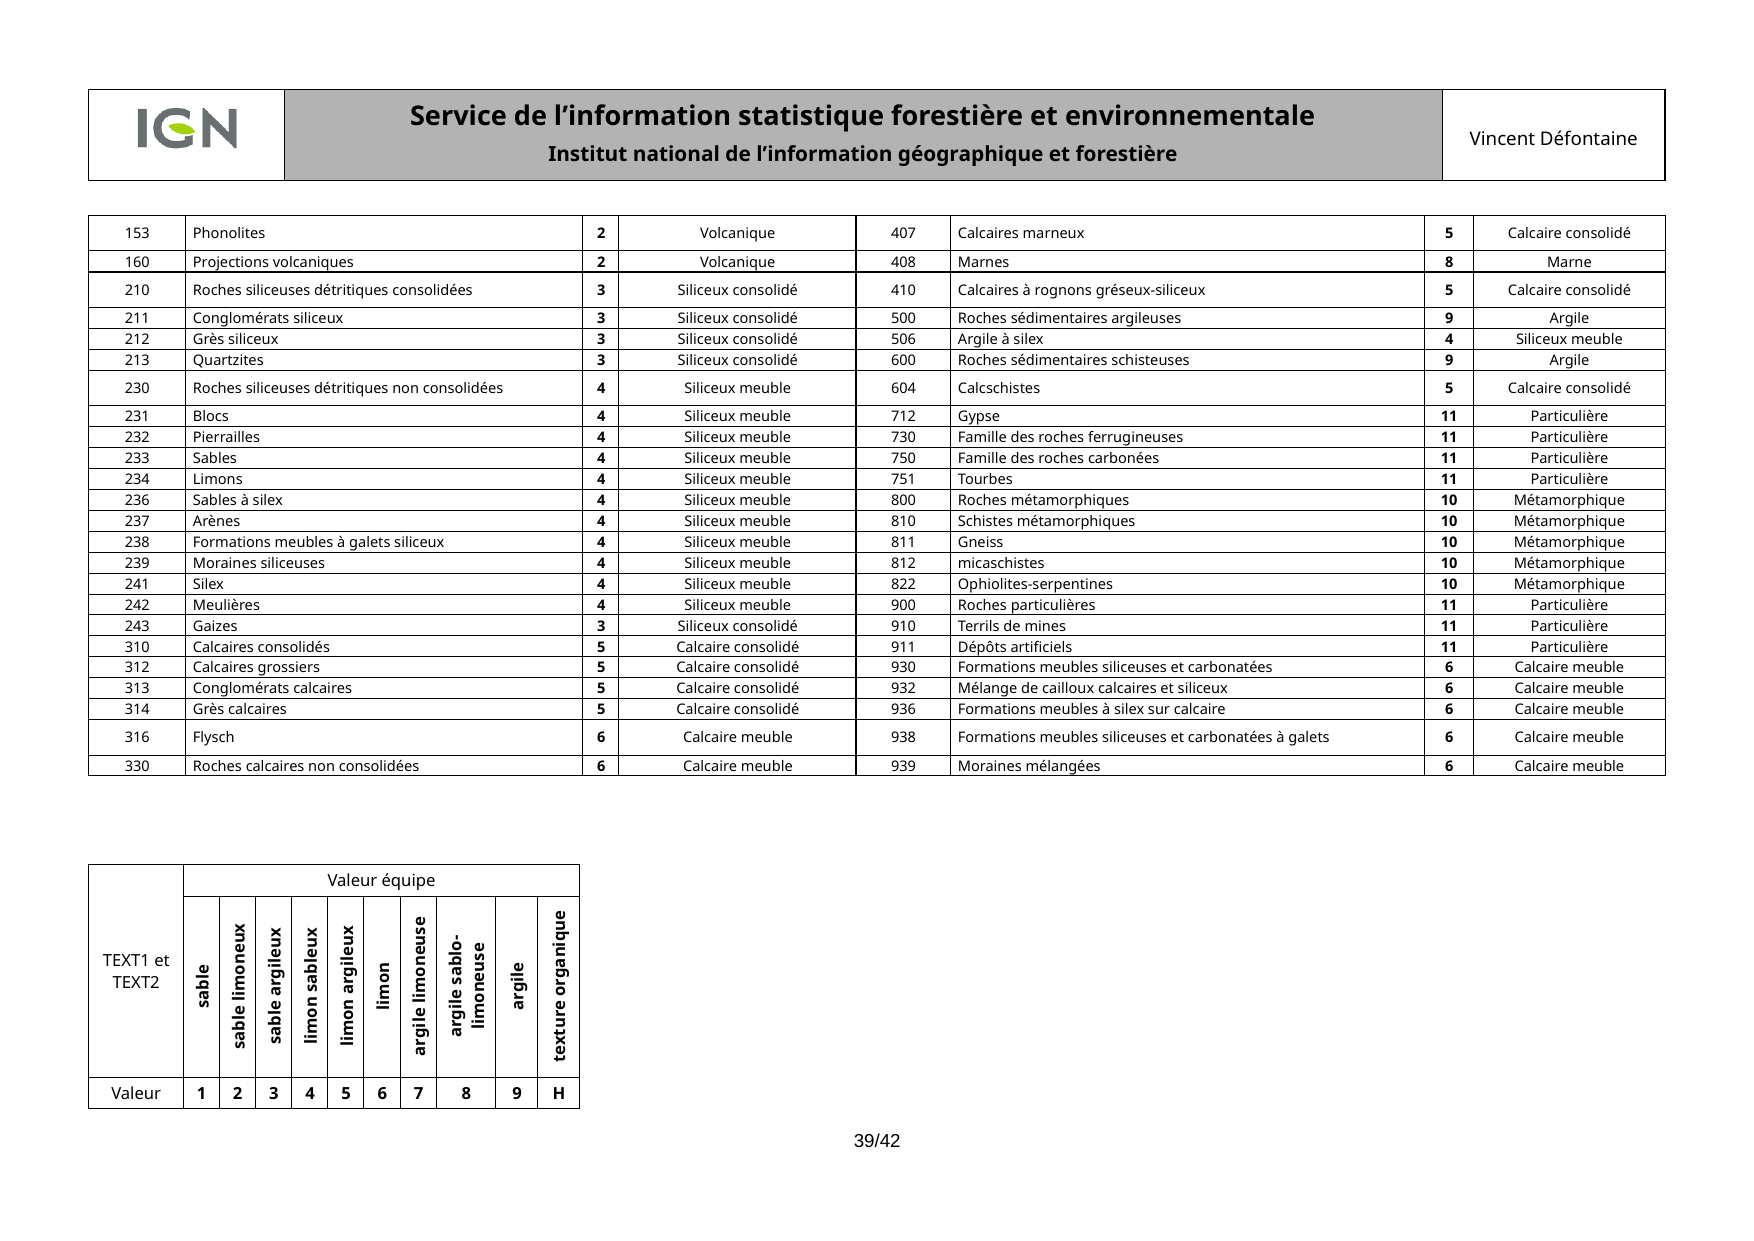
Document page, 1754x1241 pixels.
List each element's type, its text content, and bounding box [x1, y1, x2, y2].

table_cell 9 [496, 1078, 537, 1108]
table_cell 2 [220, 1078, 255, 1108]
table_cell 932 [857, 678, 950, 698]
table_cell Formations meubles à galets siliceux [186, 532, 582, 552]
table_cell Phonolites [186, 216, 582, 250]
table_cell 237 [89, 511, 185, 531]
table_cell Métamorphique [1474, 511, 1665, 531]
table_cell Calcaires grossiers [186, 657, 582, 677]
table_cell Particulière [1474, 406, 1665, 426]
table_cell 11 [1425, 448, 1473, 468]
table_cell limon sableux [292, 897, 327, 1077]
table_cell Siliceux consolidé [619, 350, 855, 369]
table_cell Métamorphique [1474, 532, 1665, 552]
table_cell 4 [583, 595, 618, 614]
table_cell limon argileux [328, 897, 363, 1077]
table_cell Valeur [89, 1078, 183, 1108]
table_cell 4 [1425, 329, 1473, 349]
table_cell 3 [583, 350, 618, 369]
table_cell 241 [89, 574, 185, 593]
table_cell Particulière [1474, 469, 1665, 489]
table_cell Roches sédimentaires schisteuses [951, 350, 1424, 369]
table_cell Métamorphique [1474, 553, 1665, 572]
table_cell Grès calcaires [186, 699, 582, 719]
table_cell Siliceux meuble [619, 406, 855, 426]
table_cell Siliceux meuble [619, 371, 855, 405]
table_cell Limons [186, 469, 582, 489]
table_cell Roches métamorphiques [951, 490, 1424, 510]
table_cell 210 [89, 273, 185, 307]
table_cell Roches siliceuses détritiques consolidées [186, 273, 582, 307]
table_cell Calcaire meuble [1474, 678, 1665, 698]
table_cell 3 [583, 308, 618, 328]
table_cell 506 [857, 329, 950, 349]
table_cell Calcaire meuble [1474, 657, 1665, 677]
table_cell 4 [583, 511, 618, 531]
table_cell 153 [89, 216, 185, 250]
table_cell texture organique [538, 897, 579, 1077]
table_cell Gneiss [951, 532, 1424, 552]
table_cell 6 [364, 1078, 400, 1108]
table_cell Gaizes [186, 615, 582, 635]
table_cell 2 [583, 216, 618, 250]
table_cell Siliceux consolidé [619, 273, 855, 307]
table_cell Siliceux consolidé [619, 329, 855, 349]
table_cell Argile [1474, 308, 1665, 328]
table_cell Meulières [186, 595, 582, 614]
table_cell 910 [857, 615, 950, 635]
table_cell Quartzites [186, 350, 582, 369]
table_cell 243 [89, 615, 185, 635]
table_cell 9 [1425, 308, 1473, 328]
table_cell Siliceux meuble [619, 490, 855, 510]
table_cell 930 [857, 657, 950, 677]
table_header Valeur équipe [184, 865, 579, 896]
table_cell 6 [583, 756, 618, 775]
table_cell 4 [583, 553, 618, 572]
table_cell 822 [857, 574, 950, 593]
table_cell 750 [857, 448, 950, 468]
table_cell Roches particulières [951, 595, 1424, 614]
table_cell Famille des roches carbonées [951, 448, 1424, 468]
table_cell Roches sédimentaires argileuses [951, 308, 1424, 328]
table_cell Particulière [1474, 615, 1665, 635]
table_cell Moraines siliceuses [186, 553, 582, 572]
table_cell 4 [583, 406, 618, 426]
table_cell Formations meubles à silex sur calcaire [951, 699, 1424, 719]
table_cell 911 [857, 636, 950, 656]
table_cell Argile à silex [951, 329, 1424, 349]
table_cell 936 [857, 699, 950, 719]
table_cell 7 [401, 1078, 436, 1108]
table_cell Marnes [951, 251, 1424, 271]
table_cell 2 [583, 251, 618, 271]
table_cell 314 [89, 699, 185, 719]
table_cell Famille des roches ferrugineuses [951, 427, 1424, 447]
table_cell 4 [583, 469, 618, 489]
table_cell Volcanique [619, 216, 855, 250]
table_cell Calcaires consolidés [186, 636, 582, 656]
table_cell Métamorphique [1474, 490, 1665, 510]
table_cell 410 [857, 273, 950, 307]
table_cell Calcaire meuble [1474, 699, 1665, 719]
table_cell Particulière [1474, 595, 1665, 614]
table_cell Calcaire consolidé [619, 657, 855, 677]
table_cell Siliceux meuble [619, 469, 855, 489]
table_cell 234 [89, 469, 185, 489]
table_cell 6 [1425, 678, 1473, 698]
table_cell 5 [583, 699, 618, 719]
table_cell sable limoneux [220, 897, 255, 1077]
table_cell 408 [857, 251, 950, 271]
table_cell Ophiolites-serpentines [951, 574, 1424, 593]
table_cell Siliceux meuble [619, 595, 855, 614]
table_cell Particulière [1474, 448, 1665, 468]
table_cell Conglomérats calcaires [186, 678, 582, 698]
table_cell 4 [583, 371, 618, 405]
table_cell 310 [89, 636, 185, 656]
table_cell 5 [328, 1078, 363, 1108]
table_cell 11 [1425, 595, 1473, 614]
table_cell 600 [857, 350, 950, 369]
table_cell Mélange de cailloux calcaires et siliceux [951, 678, 1424, 698]
table_header TEXT1 et TEXT2 [89, 865, 183, 1077]
table_cell Moraines mélangées [951, 756, 1424, 775]
table_cell 10 [1425, 511, 1473, 531]
table_cell 6 [583, 720, 618, 754]
table_cell 5 [583, 636, 618, 656]
table_cell Formations meubles siliceuses et carbonatées à galets [951, 720, 1424, 754]
table_cell Terrils de mines [951, 615, 1424, 635]
table_cell Calcaire consolidé [1474, 273, 1665, 307]
table_cell 8 [1425, 251, 1473, 271]
table_cell argile limoneuse [401, 897, 436, 1077]
table_cell Gypse [951, 406, 1424, 426]
table_cell 238 [89, 532, 185, 552]
table_cell 812 [857, 553, 950, 572]
table_cell 730 [857, 427, 950, 447]
table_cell 6 [1425, 657, 1473, 677]
table_cell Pierrailles [186, 427, 582, 447]
table_cell 11 [1425, 427, 1473, 447]
table_cell 11 [1425, 615, 1473, 635]
table_cell argile [496, 897, 537, 1077]
table_cell Siliceux meuble [619, 574, 855, 593]
table_cell Siliceux meuble [619, 427, 855, 447]
table_cell Roches calcaires non consolidées [186, 756, 582, 775]
table_cell Calcaires à rognons gréseux-siliceux [951, 273, 1424, 307]
table_cell 1 [184, 1078, 219, 1108]
table_cell Sables [186, 448, 582, 468]
table_cell Calcaire meuble [1474, 756, 1665, 775]
table_cell Grès siliceux [186, 329, 582, 349]
table_cell 230 [89, 371, 185, 405]
table_cell Roches siliceuses détritiques non consolidées [186, 371, 582, 405]
table_cell 604 [857, 371, 950, 405]
table_cell Formations meubles siliceuses et carbonatées [951, 657, 1424, 677]
table_cell Schistes métamorphiques [951, 511, 1424, 531]
table_cell Calcaire consolidé [619, 678, 855, 698]
table_cell 313 [89, 678, 185, 698]
table_cell 712 [857, 406, 950, 426]
table_cell Calcaire meuble [619, 720, 855, 754]
table_cell Métamorphique [1474, 574, 1665, 593]
table_cell Siliceux consolidé [619, 308, 855, 328]
table_cell 3 [256, 1078, 291, 1108]
table_cell Siliceux meuble [619, 511, 855, 531]
table_cell 213 [89, 350, 185, 369]
table_cell 11 [1425, 469, 1473, 489]
table_cell Flysch [186, 720, 582, 754]
table_cell 231 [89, 406, 185, 426]
table_cell 212 [89, 329, 185, 349]
table_cell Calcaire meuble [1474, 720, 1665, 754]
table_cell Siliceux meuble [619, 448, 855, 468]
table_cell Marne [1474, 251, 1665, 271]
table_cell 5 [1425, 216, 1473, 250]
table_cell 3 [583, 273, 618, 307]
table_cell Calcaire consolidé [619, 699, 855, 719]
table_cell Particulière [1474, 427, 1665, 447]
table_cell 810 [857, 511, 950, 531]
table_cell Sables à silex [186, 490, 582, 510]
table_cell 5 [583, 678, 618, 698]
table_cell Calcaire consolidé [1474, 371, 1665, 405]
table_cell 751 [857, 469, 950, 489]
table_cell argile sablo-limoneuse [437, 897, 495, 1077]
table_cell 900 [857, 595, 950, 614]
table_cell 330 [89, 756, 185, 775]
table_cell Siliceux meuble [1474, 329, 1665, 349]
table_cell 239 [89, 553, 185, 572]
table_cell Calcaire consolidé [1474, 216, 1665, 250]
table_cell Volcanique [619, 251, 855, 271]
table_cell 5 [1425, 273, 1473, 307]
table_cell 4 [583, 574, 618, 593]
table_cell Blocs [186, 406, 582, 426]
table_cell 236 [89, 490, 185, 510]
table_cell Argile [1474, 350, 1665, 369]
table_cell Particulière [1474, 636, 1665, 656]
table_cell 811 [857, 532, 950, 552]
table_cell 10 [1425, 490, 1473, 510]
table_cell 3 [583, 615, 618, 635]
table_cell H [538, 1078, 579, 1108]
table_cell 160 [89, 251, 185, 271]
table_cell Calcaire meuble [619, 756, 855, 775]
table_cell Projections volcaniques [186, 251, 582, 271]
table_cell sable [184, 897, 219, 1077]
table_cell Conglomérats siliceux [186, 308, 582, 328]
table_cell 4 [583, 427, 618, 447]
table_cell 4 [583, 448, 618, 468]
table_cell Dépôts artificiels [951, 636, 1424, 656]
table_cell Siliceux meuble [619, 532, 855, 552]
table_cell 800 [857, 490, 950, 510]
table_cell 10 [1425, 553, 1473, 572]
table_cell Silex [186, 574, 582, 593]
table_cell Calcaire consolidé [619, 636, 855, 656]
table_cell 6 [1425, 756, 1473, 775]
table_cell sable argileux [256, 897, 291, 1077]
table_cell Calcaires marneux [951, 216, 1424, 250]
table_cell 500 [857, 308, 950, 328]
table_cell 242 [89, 595, 185, 614]
table_cell 232 [89, 427, 185, 447]
table_cell 939 [857, 756, 950, 775]
table_cell 3 [583, 329, 618, 349]
table_cell Tourbes [951, 469, 1424, 489]
table_cell Siliceux meuble [619, 553, 855, 572]
table_cell 4 [583, 532, 618, 552]
table_cell 4 [583, 490, 618, 510]
table_cell 233 [89, 448, 185, 468]
table_cell 6 [1425, 699, 1473, 719]
table_cell 312 [89, 657, 185, 677]
table_cell 8 [437, 1078, 495, 1108]
table_cell 211 [89, 308, 185, 328]
table_cell 10 [1425, 532, 1473, 552]
table_cell 11 [1425, 406, 1473, 426]
table_cell 5 [583, 657, 618, 677]
table_cell 11 [1425, 636, 1473, 656]
table_cell Arènes [186, 511, 582, 531]
table_cell 938 [857, 720, 950, 754]
table_cell 6 [1425, 720, 1473, 754]
picture [121, 94, 253, 162]
table_cell limon [364, 897, 400, 1077]
table_cell 9 [1425, 350, 1473, 369]
table_cell 5 [1425, 371, 1473, 405]
table_cell 10 [1425, 574, 1473, 593]
table_cell Siliceux consolidé [619, 615, 855, 635]
table_cell 316 [89, 720, 185, 754]
table_cell micaschistes [951, 553, 1424, 572]
table_cell Calcschistes [951, 371, 1424, 405]
table_cell 4 [292, 1078, 327, 1108]
table_cell 407 [857, 216, 950, 250]
